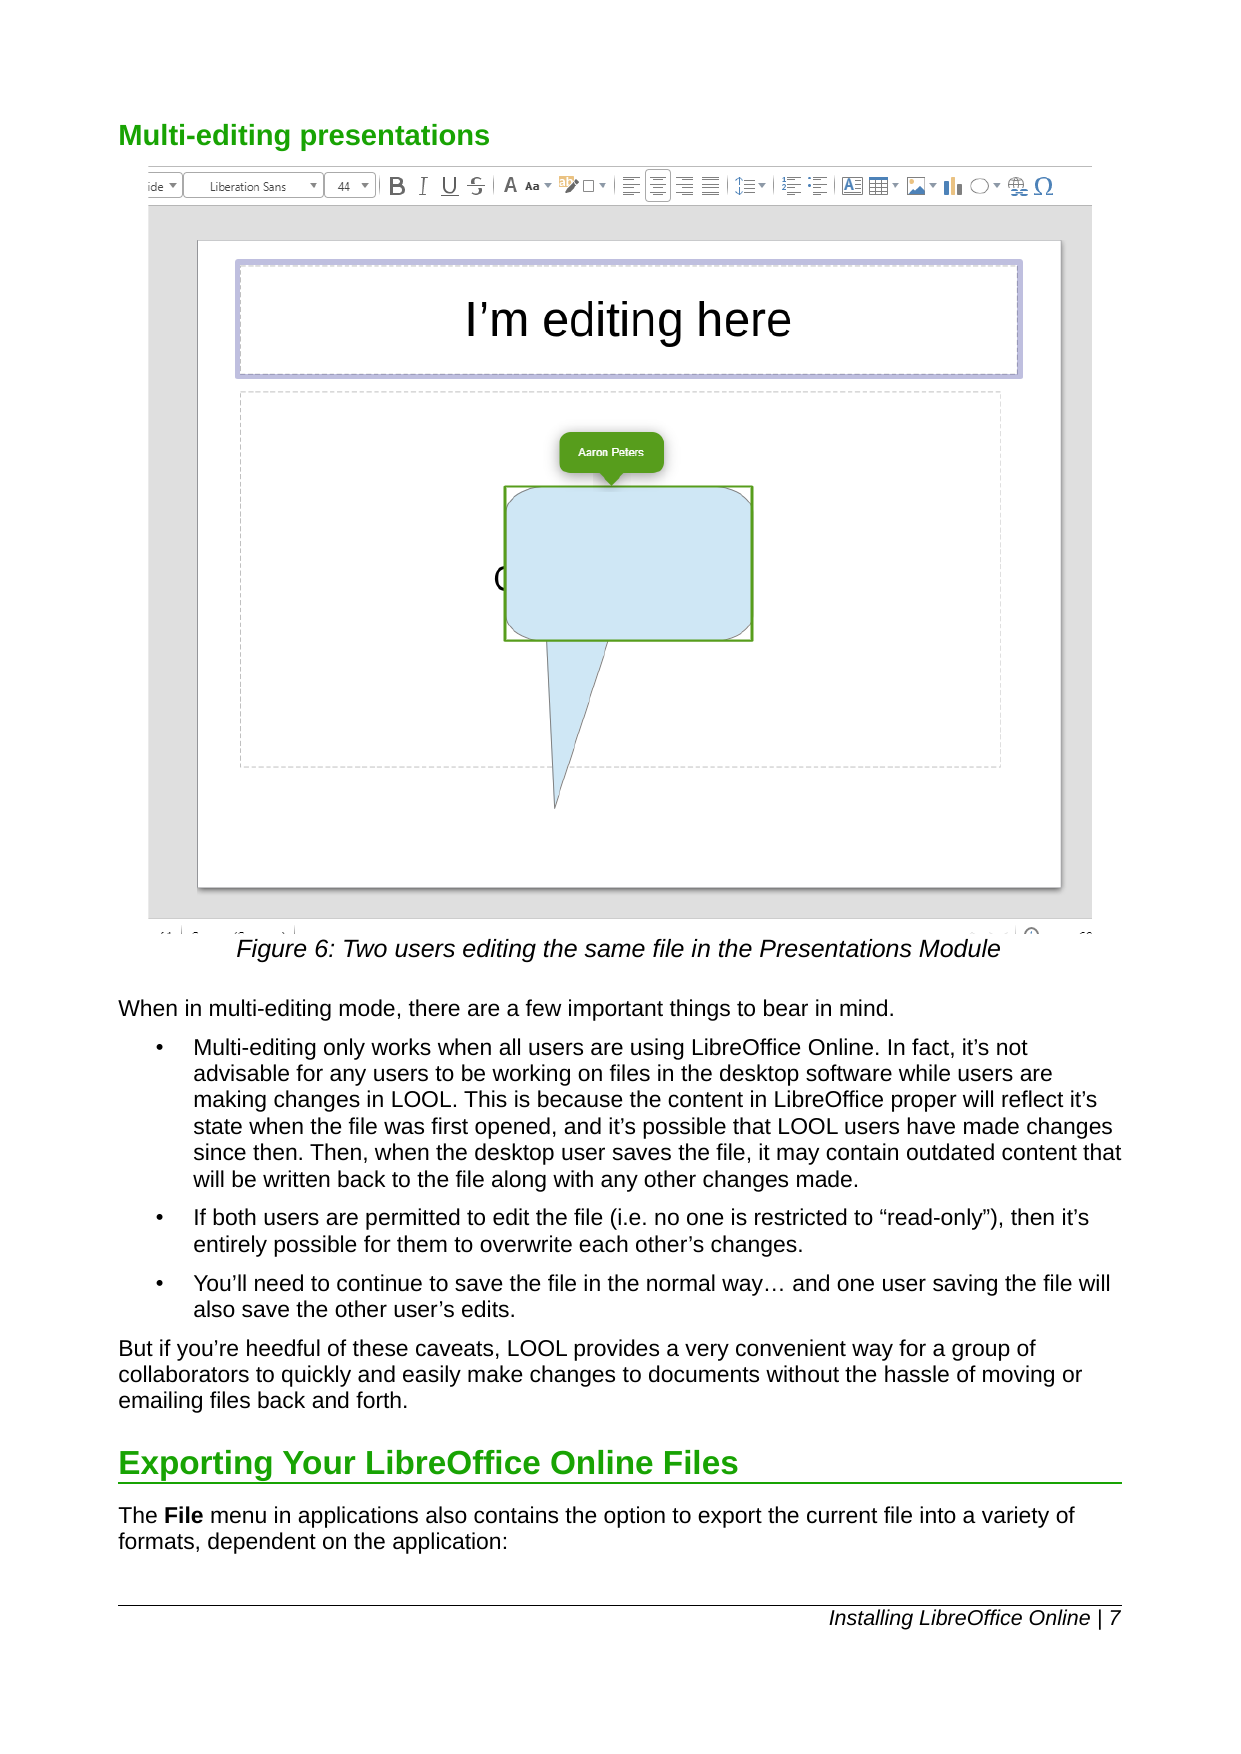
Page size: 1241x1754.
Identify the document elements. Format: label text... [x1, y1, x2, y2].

text Figure 6: Two users editing the same file in the Presentations Module [118, 164, 1122, 962]
list If both users are permitted to edit the file (i.e. no one is restricted to “read-only”), then it’s entirely possible for them to overwrite each other’s changes. [156, 1204, 1122, 1257]
list Multi-editing only works when all users are using LibreOffice Online. In fact, it’s not advisable for any users to be working on files in the desktop software while users are making changes in LOOL. This is because the content in LibreOffice proper will reflect it’s state when the file was first opened, and it’s possible that LOOL users have made changes since then. Then, when the desktop user saves the file, it may contain outdated content that will be written back to the file along with any other changes made. [156, 1034, 1122, 1192]
list You’ll need to continue to save the file in the normal way… and one user saving the file will also save the other user’s edits. [156, 1269, 1122, 1322]
subtitle Multi-editing presentations [118, 118, 1122, 152]
text But if you’re heedful of these caveats, LOOL provides a very convenient way for a group of collaborators to quickly and easily make changes to documents without the hassle of moving or emailing files back and forth. [118, 1335, 1122, 1414]
text When in multi-editing mode, there are a few important things to bear in mind. [118, 995, 1122, 1021]
subtitle Exporting Your LibreOffice Online Files [118, 1443, 1122, 1482]
picture [148, 163, 1092, 934]
text The File menu in applications also contains the option to export the current file into a variety of formats, dependent on the application: [118, 1502, 1122, 1554]
